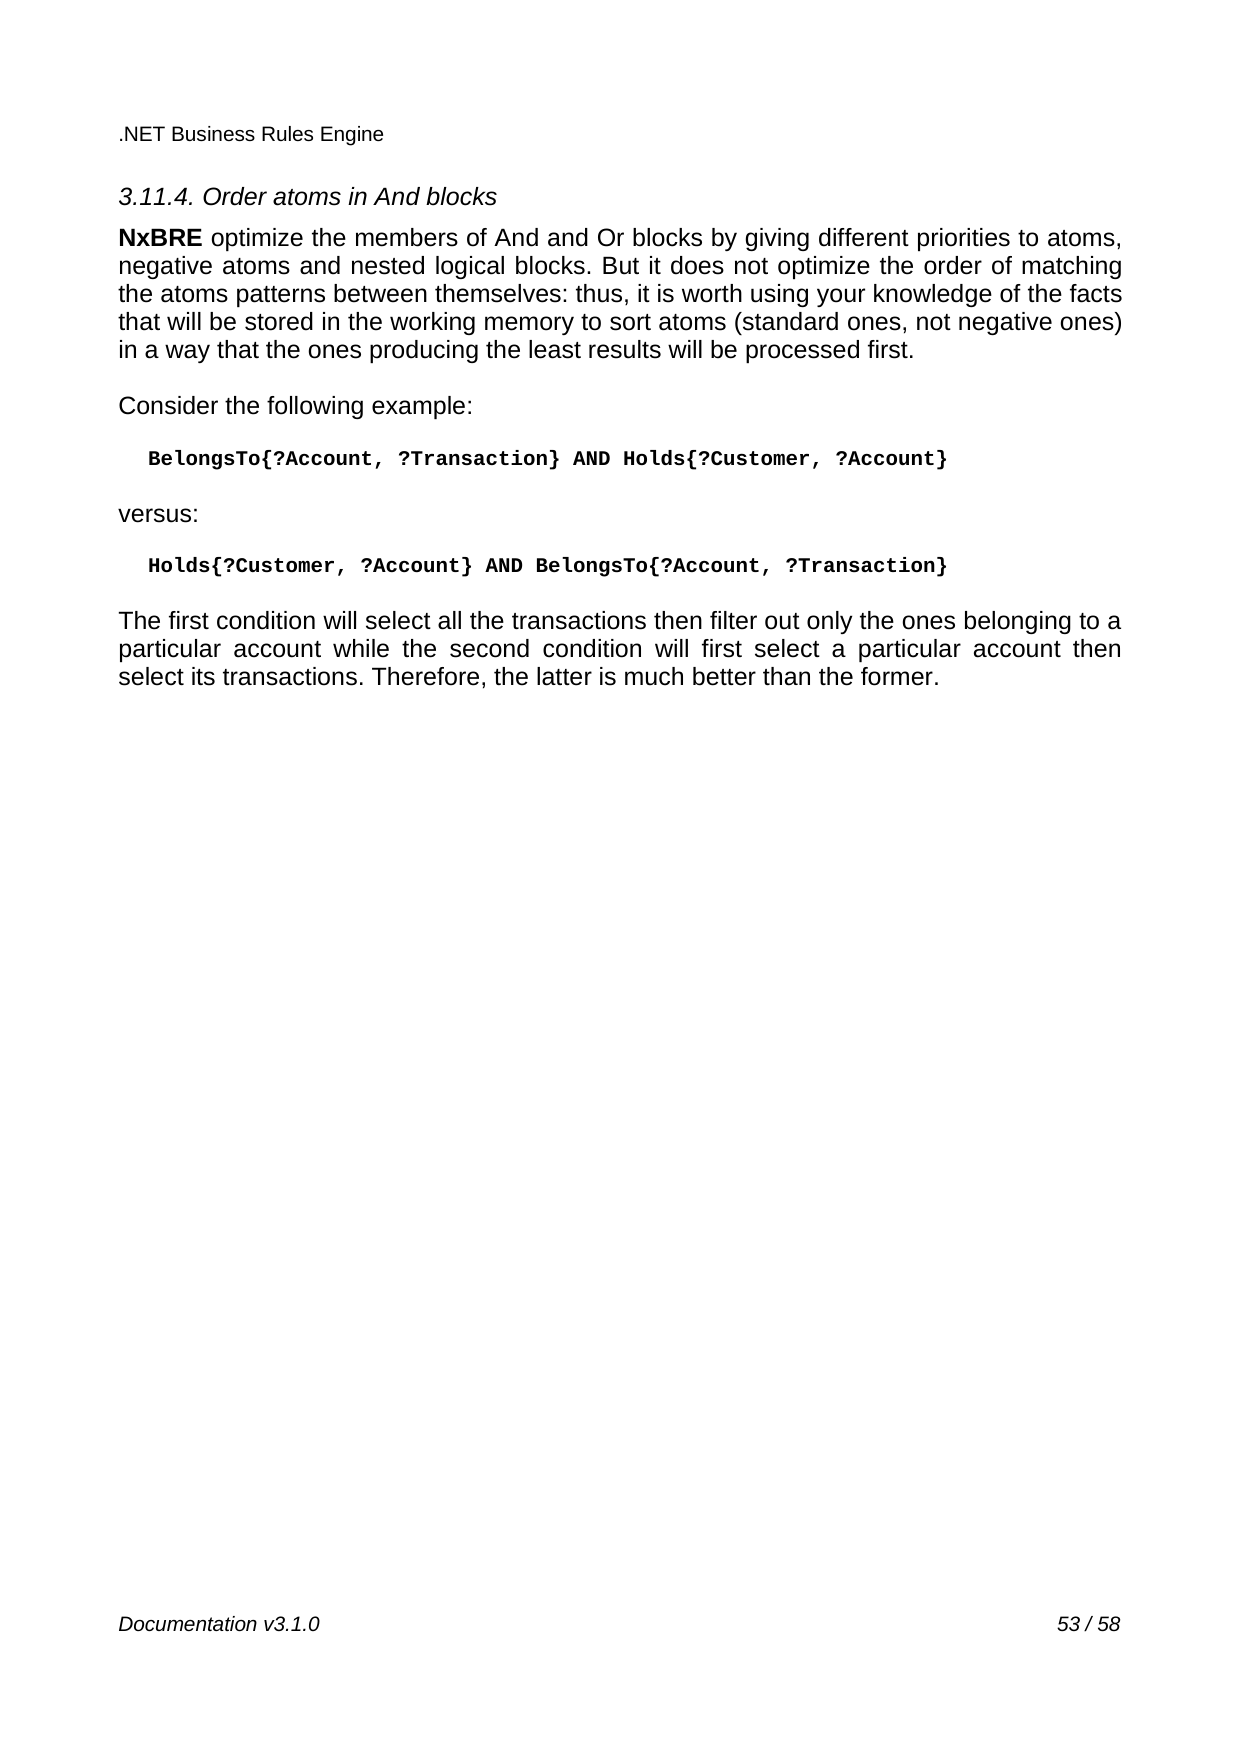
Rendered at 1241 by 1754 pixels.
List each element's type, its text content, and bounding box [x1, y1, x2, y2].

text The first condition will select all the transactions then filter out only the ones belonging to a particular account while the second condition will first select a particular account then select its transactions. Therefore, the latter is much better than the former. [118, 607, 1124, 691]
subtitle Order atoms in And blocks [118, 183, 1124, 211]
text Holds{?Customer, ?Account} AND BelongsTo{?Account, ?Transaction} [148, 555, 1124, 579]
text NxBRE optimize the members of And and Or blocks by giving different priorities to atoms, negative atoms and nested logical blocks. But it does not optimize the order of matching the atoms patterns between themselves: thus, it is worth using your knowledge of the facts that will be stored in the working memory to sort atoms (standard ones, not negative ones) in a way that the ones producing the least results will be processed first. [118, 223, 1124, 364]
text Consider the following example: [118, 392, 1124, 420]
text versus: [118, 499, 1124, 527]
text BelongsTo{?Account, ?Transaction} AND Holds{?Customer, ?Account} [148, 448, 1124, 471]
